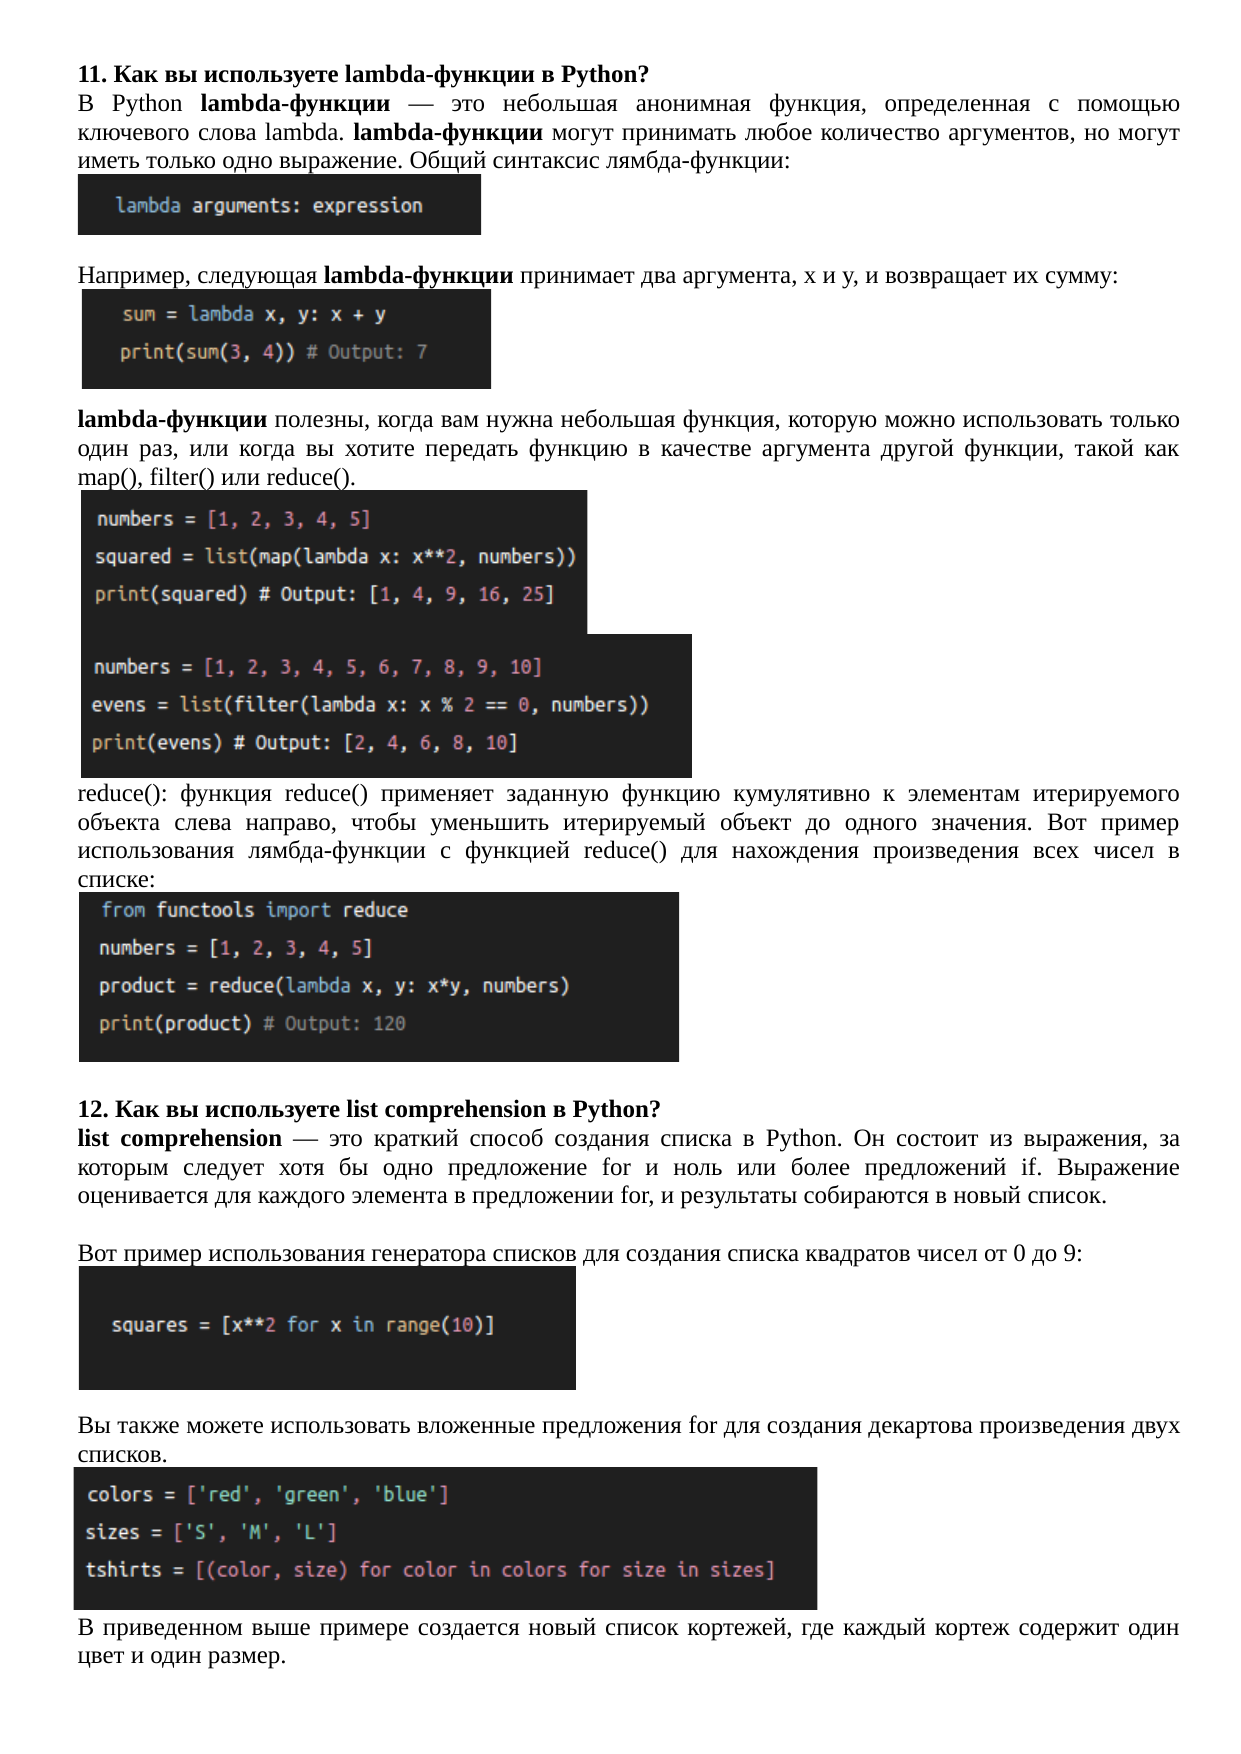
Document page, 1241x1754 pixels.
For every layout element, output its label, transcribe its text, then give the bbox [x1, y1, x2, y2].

text В Python lambda-функции — это небольшая анонимная функция, определенная с помощью ключевого слова lambda. lambda-функции могут принимать любое количество аргументов, но могут иметь только одно выражение. Общий синтаксис лямбда-функции: [77, 88, 1181, 174]
text Например, следующая lambda-функции принимает два аргумента, x и y, и возвращает их сумму: [77, 260, 1181, 289]
text Вы также можете использовать вложенные предложения for для создания декартова произведения двух списков. [77, 1410, 1181, 1468]
text reduce(): функция reduce() применяет заданную функцию кумулятивно к элементам итерируемого объекта слева направо, чтобы уменьшить итерируемый объект до одного значения. Вот пример использования лямбда-функции с функцией reduce() для нахождения произведения всех чисел в списке: [77, 778, 1181, 893]
text 11. Как вы используете lambda-функции в Python? [77, 59, 1181, 88]
text list comprehension — это краткий способ создания списка в Python. Он состоит из выражения, за которым следует хотя бы одно предложение for и ноль или более предложений if. Выражение оценивается для каждого элемента в предложении for, и результаты собираются в новый список. [77, 1123, 1181, 1209]
picture [77, 174, 482, 235]
text lambda-функции полезны, когда вам нужна небольшая функция, которую можно использовать только один раз, или когда вы хотите передать функцию в качестве аргумента другой функции, такой как map(), filter() или reduce(). [77, 404, 1181, 490]
picture [81, 490, 692, 778]
picture [73, 1467, 818, 1610]
text Вот пример использования генератора списков для создания списка квадратов чисел от 0 до 9: [77, 1238, 1181, 1267]
picture [81, 289, 492, 389]
text В приведенном выше примере создается новый список кортежей, где каждый кортеж содержит один цвет и один размер. [77, 1612, 1181, 1669]
picture [78, 1266, 576, 1390]
text 12. Как вы используете list comprehension в Python? [77, 1094, 1181, 1123]
picture [79, 892, 680, 1062]
